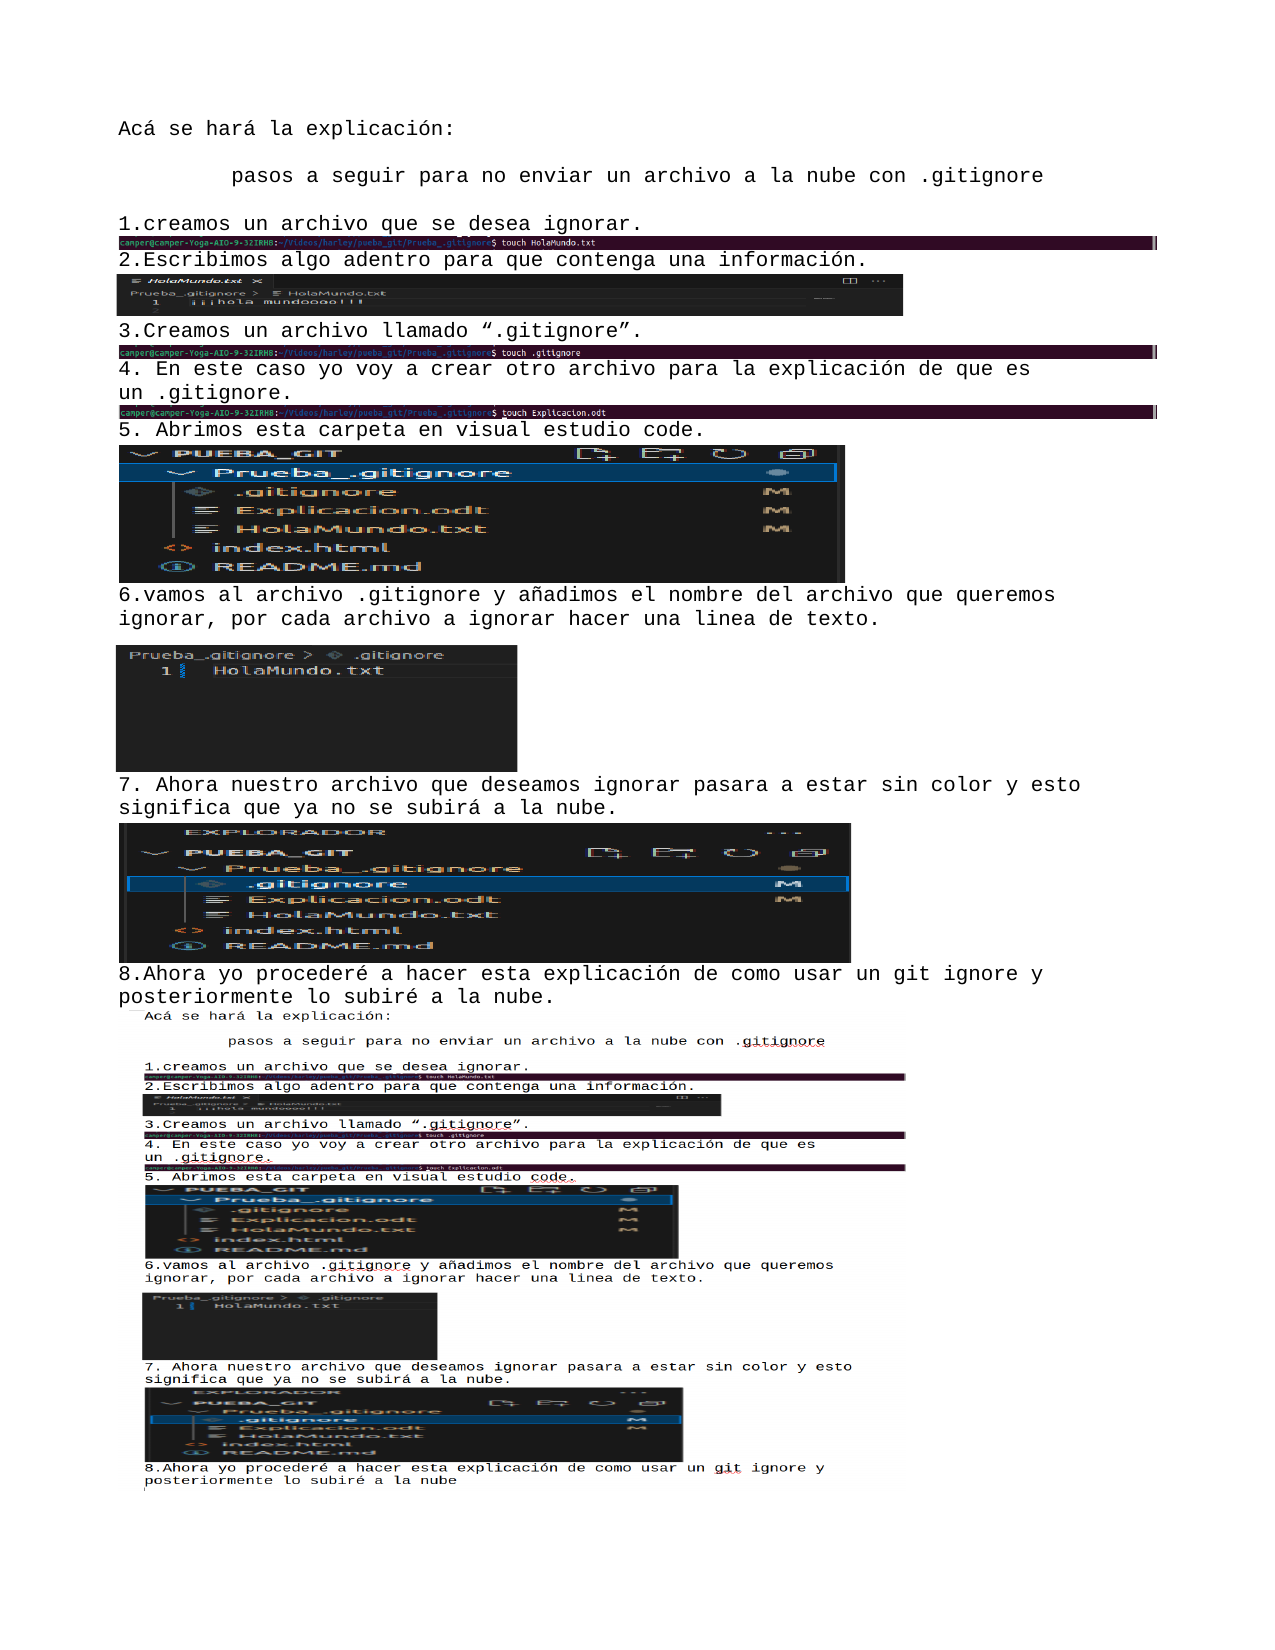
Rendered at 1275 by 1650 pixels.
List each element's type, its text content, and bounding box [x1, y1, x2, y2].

picture [116, 274, 904, 316]
picture [117, 1010, 906, 1491]
picture [119, 445, 845, 583]
text 4. En este caso yo voy a crear otro archivo para la explicación de que es un .gitignore. [118, 359, 1157, 405]
text 2.Escribimos algo adentro para que contenga una información. [118, 250, 1157, 273]
text 1.creamos un archivo que se desea ignorar. [118, 213, 1157, 236]
text pasos a seguir para no enviar un archivo a la nube con .gitignore [118, 165, 1157, 189]
picture [118, 345, 1157, 359]
text 8.Ahora yo procederé a hacer esta explicación de como usar un git ignore y posteriormente lo subiré a la nube. [118, 963, 1157, 1010]
text 5. Abrimos esta carpeta en visual estudio code. [118, 419, 1157, 442]
picture [115, 645, 518, 772]
picture [118, 236, 1157, 250]
text 7. Ahora nuestro archivo que deseamos ignorar pasara a estar sin color y esto significa que ya no se subirá a la nube. [118, 773, 1157, 821]
text Acá se hará la explicación: [118, 118, 1157, 142]
text 6.vamos al archivo .gitignore y añadimos el nombre del archivo que queremos ignorar, por cada archivo a ignorar hacer una linea de texto. [118, 584, 1157, 632]
picture [118, 405, 1157, 419]
text 3.Creamos un archivo llamado “.gitignore”. [118, 320, 1157, 344]
picture [119, 823, 852, 963]
